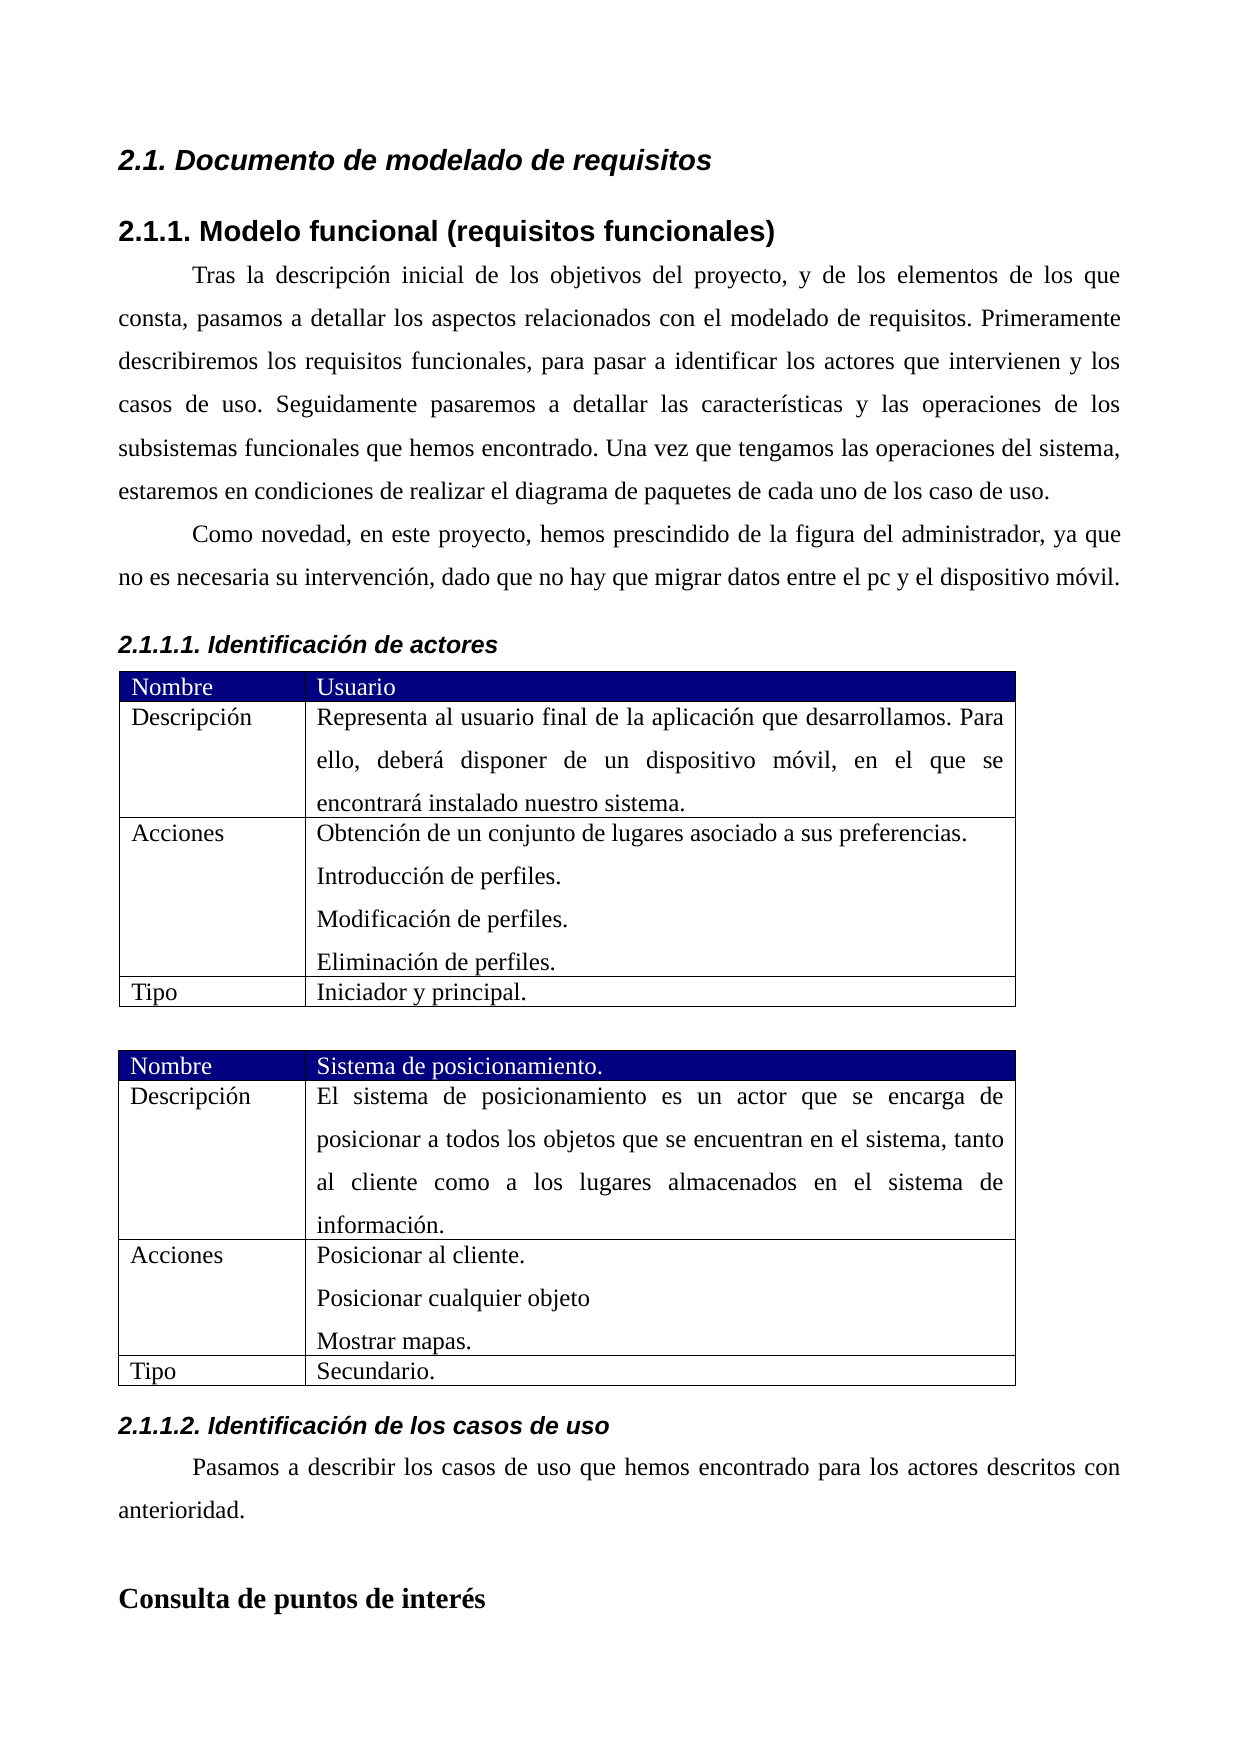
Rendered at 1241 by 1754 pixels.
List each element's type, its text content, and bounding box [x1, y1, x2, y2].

table_cell Tipo [119, 1356, 305, 1385]
table_header Nombre [120, 672, 305, 701]
table_cell Representa al usuario final de la aplicación que desarrollamos. Para ello, deberá disponer de un dispositivo móvil, en el que se encontrará instalado nuestro sistema. [306, 702, 1015, 817]
subtitle 2.1.1. Modelo funcional (requisitos funcionales) [118, 214, 1122, 248]
text Pasamos a describir los casos de uso que hemos encontrado para los actores descritos con anterioridad. [118, 1452, 1122, 1524]
text Consulta de puntos de interés [118, 1581, 1122, 1615]
subtitle 2.1.1.1. Identificación de actores [118, 630, 1122, 659]
table_cell Tipo [120, 977, 305, 1006]
subtitle 2.1.1.2. Identificación de los casos de uso [118, 1411, 1122, 1439]
table_cell Obtención de un conjunto de lugares asociado a sus preferencias. Introducción de perfiles. Modificación de perfiles. Eliminación de perfiles. [306, 818, 1015, 976]
table_cell El sistema de posicionamiento es un actor que se encarga de posicionar a todos los objetos que se encuentran en el sistema, tanto al cliente como a los lugares almacenados en el sistema de información. [306, 1081, 1015, 1239]
table_header Nombre [119, 1051, 305, 1080]
table_cell Posicionar al cliente. Posicionar cualquier objeto Mostrar mapas. [306, 1240, 1015, 1355]
table_header Usuario [306, 672, 1015, 701]
table_cell Acciones [119, 1240, 305, 1355]
table_cell Descripción [119, 1081, 305, 1239]
table_cell Iniciador y principal. [306, 977, 1015, 1006]
table_header Sistema de posicionamiento. [306, 1051, 1015, 1080]
table_cell Secundario. [306, 1356, 1015, 1385]
table_cell Descripción [120, 702, 305, 817]
text Tras la descripción inicial de los objetivos del proyecto, y de los elementos de los que consta, pasamos a detallar los aspectos relacionados con el modelado de requisitos. Primeramente describiremos los requisitos funcionales, para pasar a identificar los actores que intervienen y los casos de uso. Seguidamente pasaremos a detallar las características y las operaciones de los subsistemas funcionales que hemos encontrado. Una vez que tengamos las operaciones del sistema, estaremos en condiciones de realizar el diagrama de paquetes de cada uno de los caso de uso. [118, 260, 1122, 504]
table_cell Acciones [120, 818, 305, 976]
subtitle 2.1. Documento de modelado de requisitos [118, 143, 1122, 177]
text Como novedad, en este proyecto, hemos prescindido de la figura del administrador, ya que no es necesaria su intervención, dado que no hay que migrar datos entre el pc y el dispositivo móvil. [118, 519, 1122, 591]
